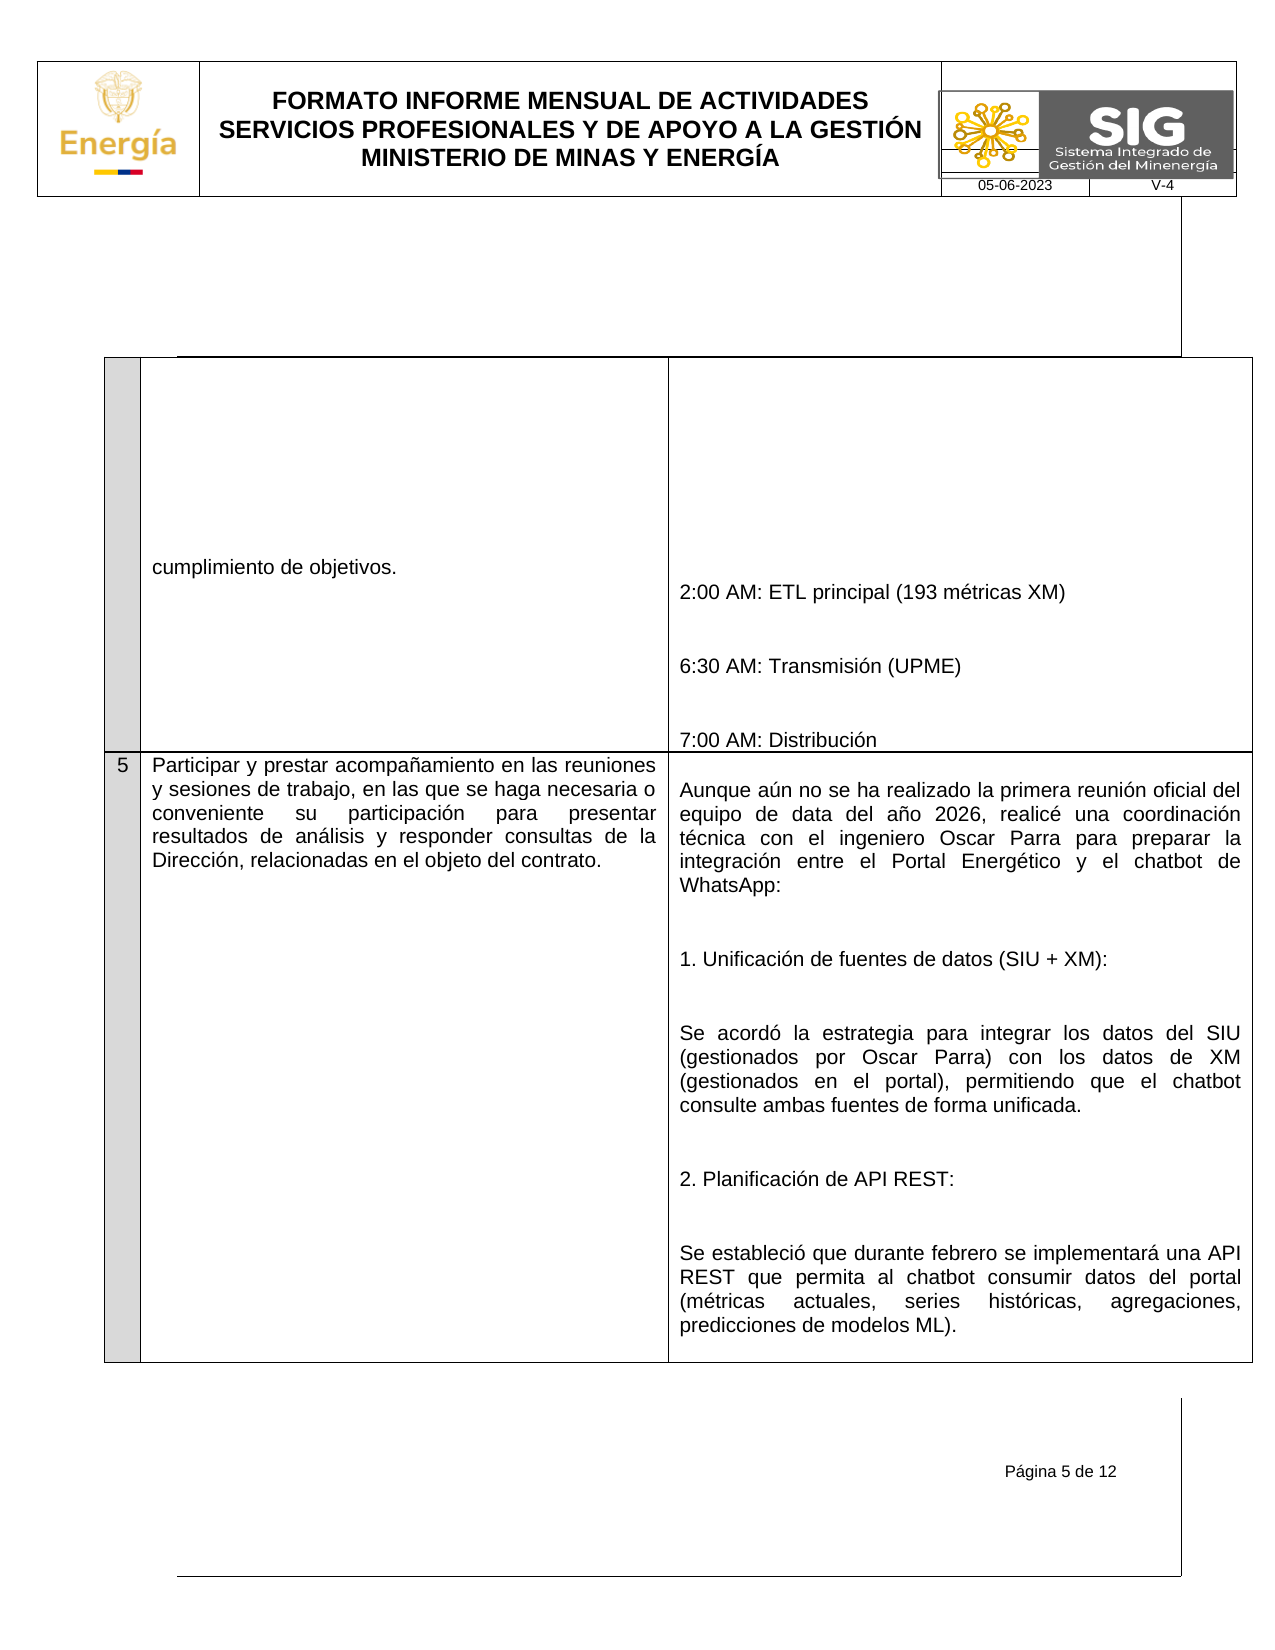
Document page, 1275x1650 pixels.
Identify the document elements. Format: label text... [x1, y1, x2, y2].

table_cell Se automatizaron los procesos de actualización de indicadores mediante 9 tareas programadas (cron jobs) que ejecutan 14 actualizaciones diarias sin intervención manual: 2:00 AM: ETL principal (193 métricas XM) 6:30 AM: Transmisión (UPME) 7:00 AM: Distribución 7:30 AM: Comercialización Cada 6 horas: Validación de calidad y actualización incremental [669, 358, 1252, 751]
table_cell Aunque aún no se ha realizado la primera reunión oficial del equipo de data del año 2026, realicé una coordinación técnica con el ingeniero Oscar Parra para preparar la integración entre el Portal Energético y el chatbot de WhatsApp: 1. Unificación de fuentes de datos (SIU + XM): Se acordó la estrategia para integrar los datos del SIU (gestionados por Oscar Parra) con los datos de XM (gestionados en el portal), permitiendo que el chatbot consulte ambas fuentes de forma unificada. 2. Planificación de API REST: Se estableció que durante febrero se implementará una API REST que permita al chatbot consumir datos del portal (métricas actuales, series históricas, agregaciones, predicciones de modelos ML). 3. Recomendación técnica sobre modelo de IA para el chatbot: Los modelos gratuitos actualmente utilizados presentan limitaciones importantes (límites restrictivos de tokens), inadecuados para un servicio institucional que debe operar de forma confiable. Recomendé solicitar al Ministerio la contratación del servicio DeepSeek (vía OpenRouter) por sus ventajas técnicas y económicas: Costo aproximadamente 10 veces menor que GPT-4, manteniendo capacidades comparables Especializado en análisis de datos numéricos (ideal para consultas del sector energético) Estabilidad garantizada con SLA (Service Level Agreement) Límites amplios de tokens (permite conversaciones extensas y análisis de documentos largos) Se acordó formalizar esta solicitud vía correo electrónico dirigido a la supervisión durante la primera quincena de febrero. [669, 753, 1252, 1362]
table_cell [105, 358, 140, 751]
table_cell cumplimiento de objetivos. [141, 358, 668, 751]
table_cell 5 [105, 753, 140, 1362]
table_cell Participar y prestar acompañamiento en las reuniones y sesiones de trabajo, en las que se haga necesaria o conveniente su participación para presentar resultados de análisis y responder consultas de la Dirección, relacionadas en el objeto del contrato. [141, 753, 668, 1362]
